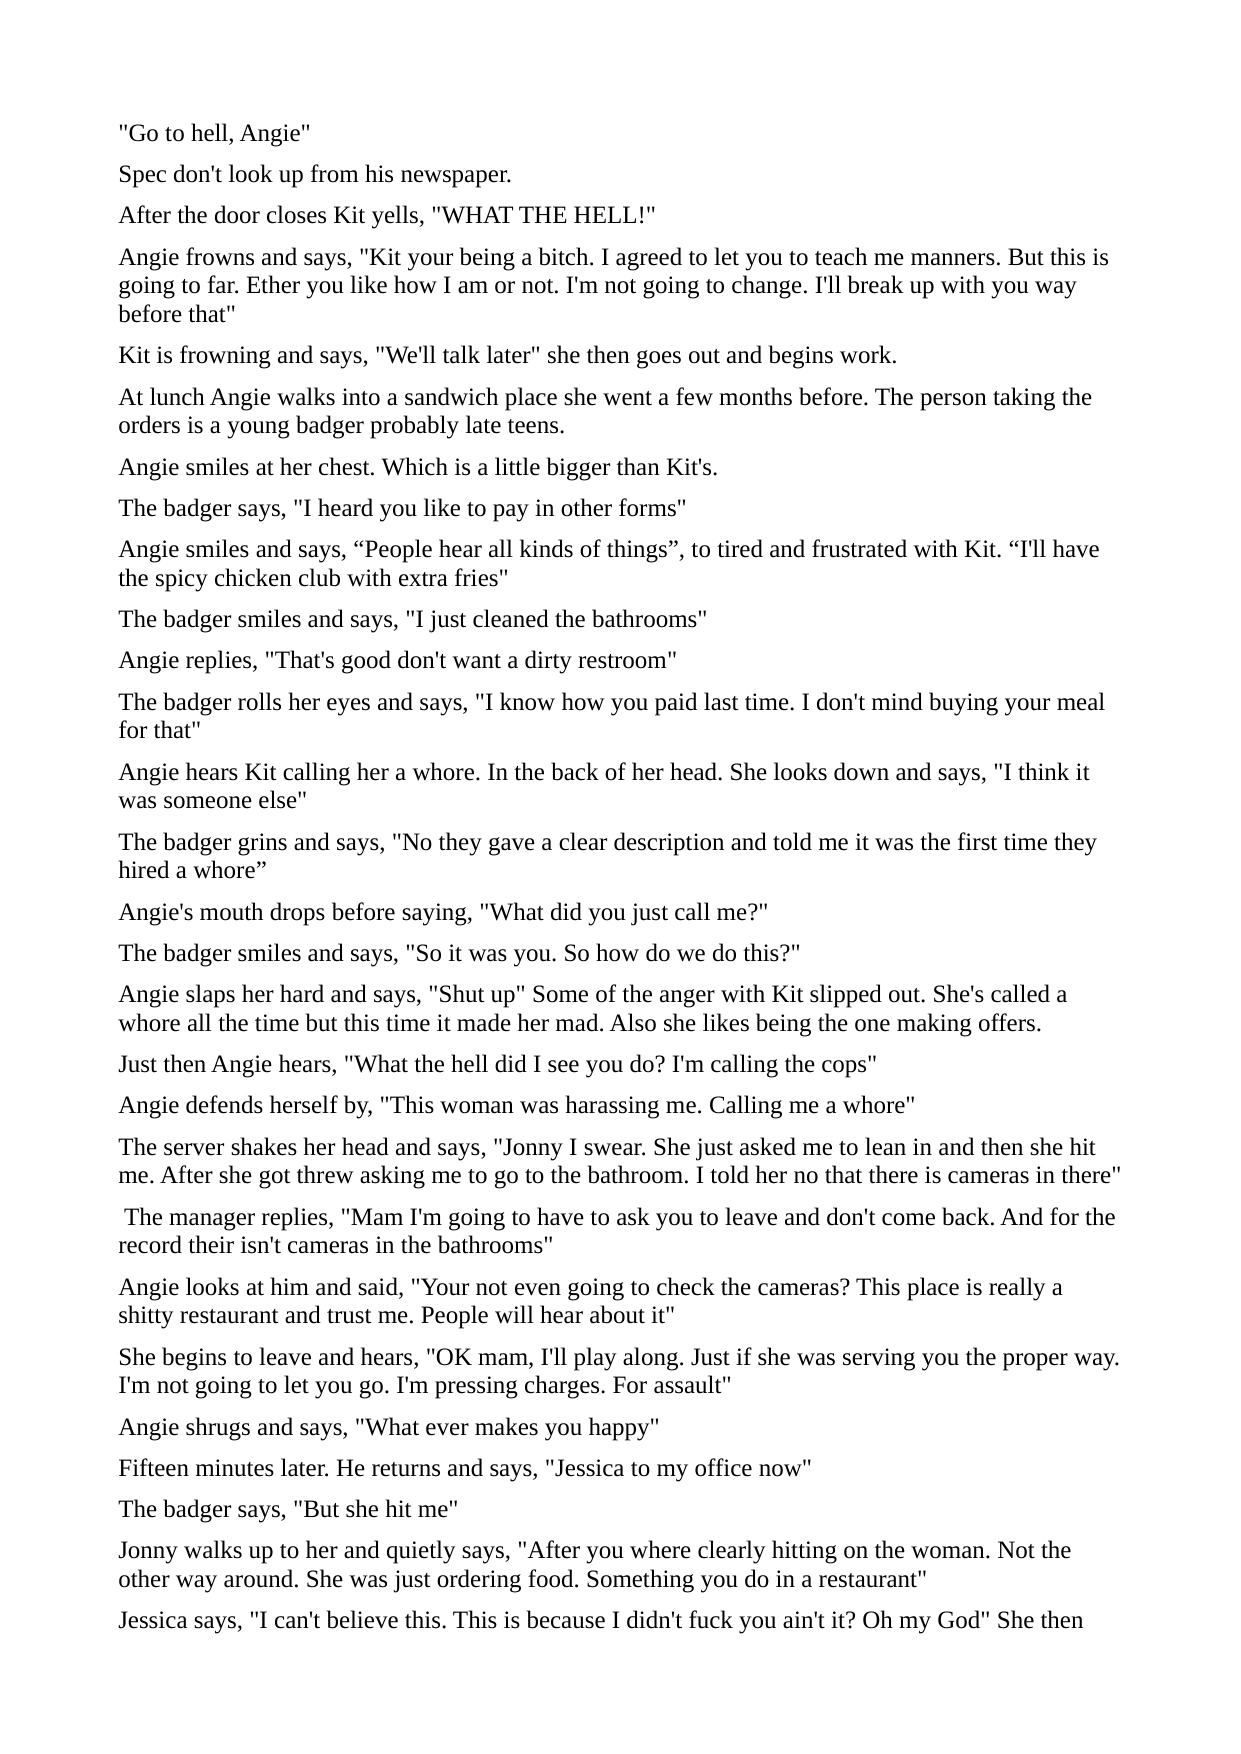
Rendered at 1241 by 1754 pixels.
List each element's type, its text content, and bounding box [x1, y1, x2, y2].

text The badger grins and says, "No they gave a clear description and told me it was the first time they hired a whore” [118, 827, 1122, 884]
text Fifteen minutes later. He returns and says, "Jessica to my office now" [118, 1453, 1122, 1482]
text Angie smiles and says, “People hear all kinds of things”, to tired and frustrated with Kit. “I'll have the spicy chicken club with extra fries" [118, 534, 1122, 592]
text Kit is frowning and says, "We'll talk later" she then goes out and begins work. [118, 341, 1122, 369]
text "Go to hell, Angie" [118, 118, 1122, 147]
text The manager replies, "Mam I'm going to have to ask you to leave and don't come back. And for the record their isn't cameras in the bathrooms" [118, 1202, 1122, 1259]
text The badger rolls her eyes and says, "I know how you paid last time. I don't mind buying your meal for that" [118, 687, 1122, 744]
text Angie hears Kit calling her a whore. In the back of her head. She looks down and says, "I think it was someone else" [118, 757, 1122, 814]
text After the door closes Kit yells, "WHAT THE HELL!" [118, 201, 1122, 229]
text Angie looks at him and said, "Your not even going to check the cameras? This place is really a shitty restaurant and trust me. People will hear about it" [118, 1272, 1122, 1329]
text Angie slaps her hard and says, "Shut up" Some of the anger with Kit slipped out. She's called a whore all the time but this time it made her mad. Also she likes being the one making offers. [118, 979, 1122, 1037]
text Angie defends herself by, "This woman was harassing me. Calling me a whore" [118, 1091, 1122, 1119]
text Angie shrugs and says, "What ever makes you happy" [118, 1412, 1122, 1441]
text Jessica says, "I can't believe this. This is because I didn't fuck you ain't it? Oh my God" She then [118, 1606, 1122, 1634]
text Just then Angie hears, "What the hell did I see you do? I'm calling the cops" [118, 1049, 1122, 1078]
text The server shakes her head and says, "Jonny I swear. She just asked me to lean in and then she hit me. After she got threw asking me to go to the bathroom. I told her no that there is cameras in there" [118, 1132, 1122, 1189]
text Angie smiles at her chest. Which is a little bigger than Kit's. [118, 452, 1122, 481]
text Jonny walks up to her and quietly says, "After you where clearly hitting on the woman. Not the other way around. She was just ordering food. Something you do in a restaurant" [118, 1536, 1122, 1593]
text She begins to leave and hears, "OK mam, I'll play along. Just if she was serving you the proper way. I'm not going to let you go. I'm pressing charges. For assault" [118, 1342, 1122, 1399]
text The badger says, "But she hit me" [118, 1494, 1122, 1523]
text The badger smiles and says, "I just cleaned the bathrooms" [118, 604, 1122, 633]
text At lunch Angie walks into a sandwich place she went a few months before. The person taking the orders is a young badger probably late teens. [118, 382, 1122, 439]
text Angie frowns and says, "Kit your being a bitch. I agreed to let you to teach me manners. But this is going to far. Ether you like how I am or not. I'm not going to change. I'll break up with you way before that" [118, 242, 1122, 328]
text Angie replies, "That's good don't want a dirty restroom" [118, 646, 1122, 674]
text Angie's mouth drops before saying, "What did you just call me?" [118, 897, 1122, 926]
text Spec don't look up from his newspaper. [118, 159, 1122, 188]
text The badger smiles and says, "So it was you. So how do we do this?" [118, 938, 1122, 967]
text The badger says, "I heard you like to pay in other forms" [118, 493, 1122, 522]
